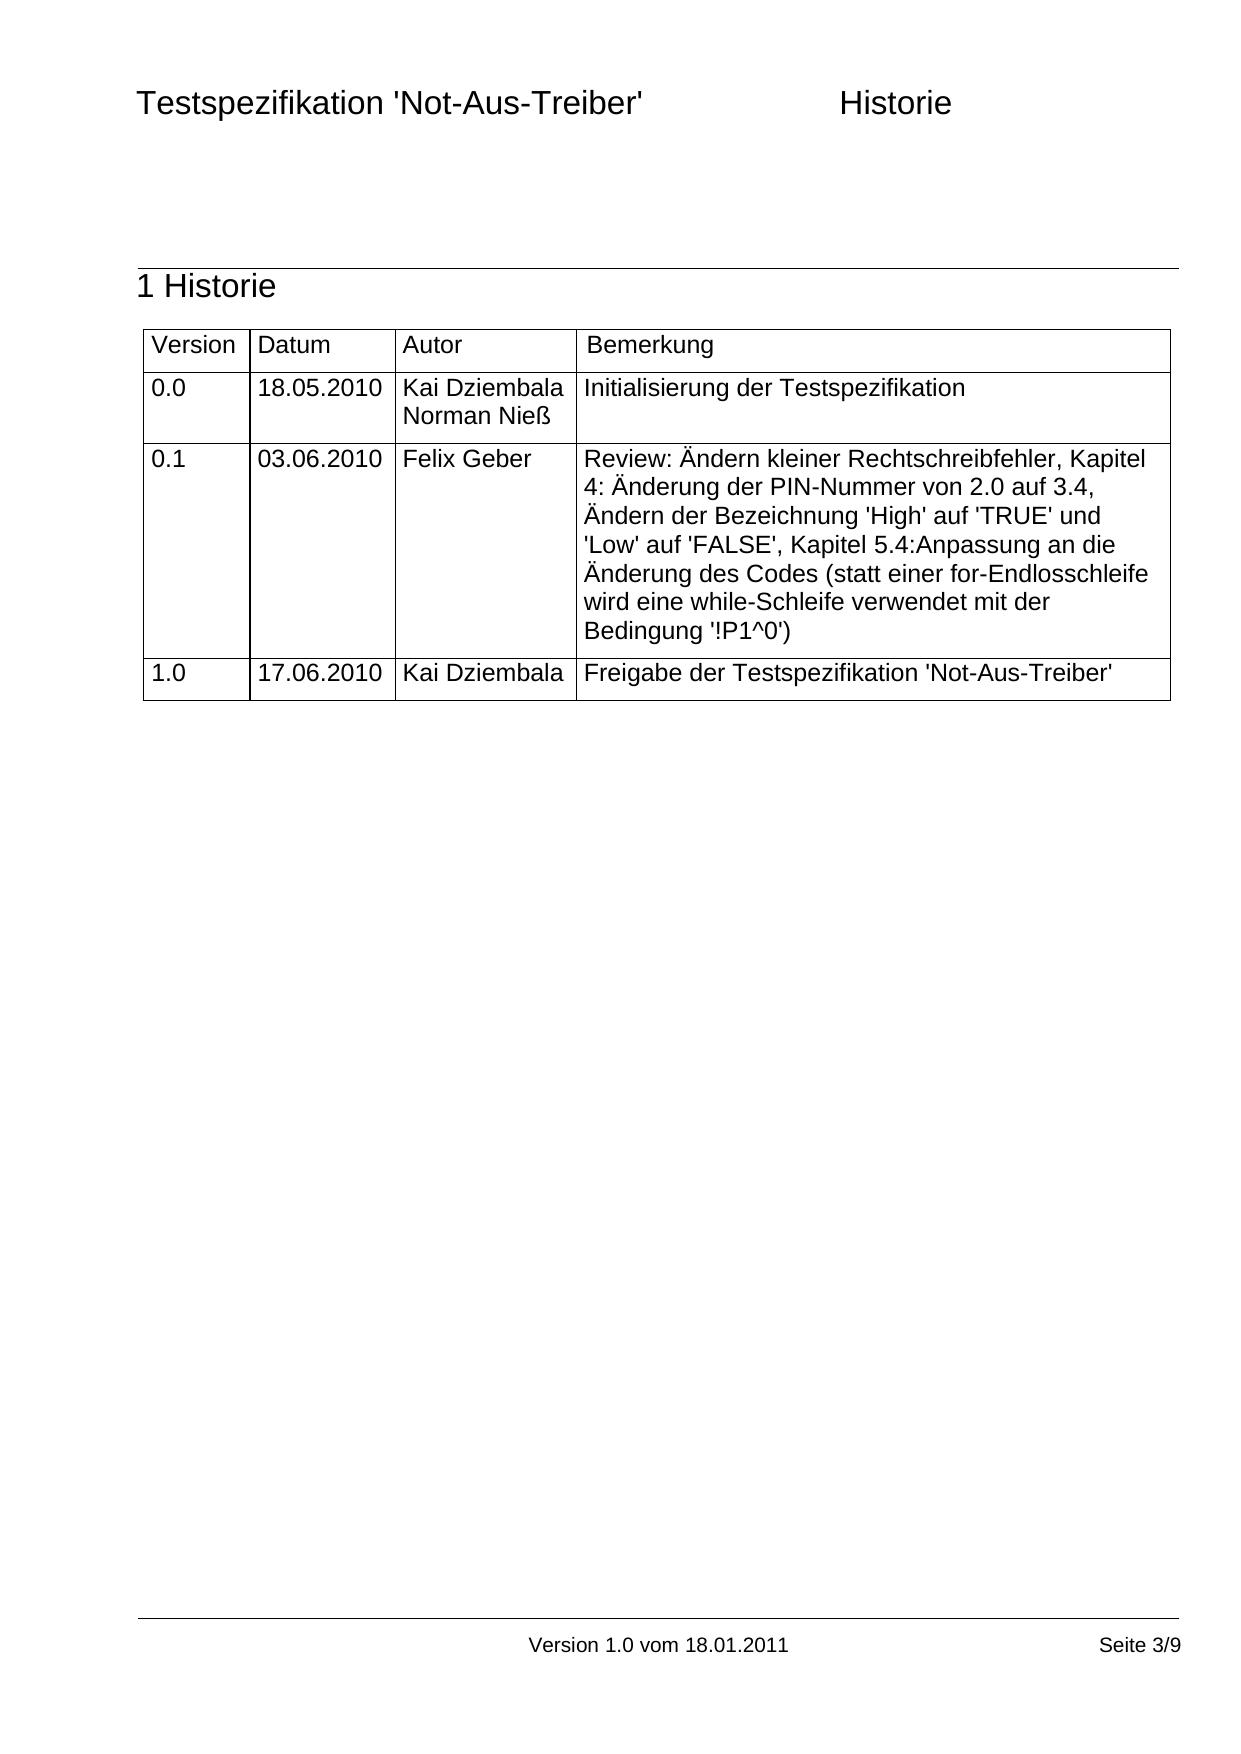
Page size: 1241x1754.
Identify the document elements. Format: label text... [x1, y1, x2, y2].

subtitle Historie [136, 289, 1181, 304]
table_cell 03.06.2010 [251, 444, 395, 657]
table_header Datum [251, 330, 395, 372]
table_cell Kai Dziembala [396, 659, 576, 700]
table_header Version [144, 330, 249, 372]
table_cell Freigabe der Testspezifikation 'Not-Aus-Treiber' [577, 659, 1170, 700]
table_cell Initialisierung der Testspezifikation [577, 373, 1170, 443]
table_header Autor [396, 330, 576, 372]
table_cell 17.06.2010 [251, 659, 395, 700]
table_cell Review: Ändern kleiner Rechtschreibfehler, Kapitel 4: Änderung der PIN-Nummer von 2.0 auf 3.4, Ändern der Bezeichnung 'High' auf 'TRUE' und 'Low' auf 'FALSE', Kapitel 5.4:Anpassung an die Änderung des Codes (statt einer for-Endlosschleife wird eine while-Schleife verwendet mit der Bedingung '!P1^0') [577, 444, 1170, 657]
table_cell Kai Dziembala Norman Nieß [396, 373, 576, 443]
table_cell 18.05.2010 [251, 373, 395, 443]
table_header Bemerkung [577, 330, 1170, 372]
table_cell 1.0 [144, 659, 249, 700]
table_cell Felix Geber [396, 444, 576, 657]
table_cell 0.1 [144, 444, 249, 657]
table_cell 0.0 [144, 373, 249, 443]
